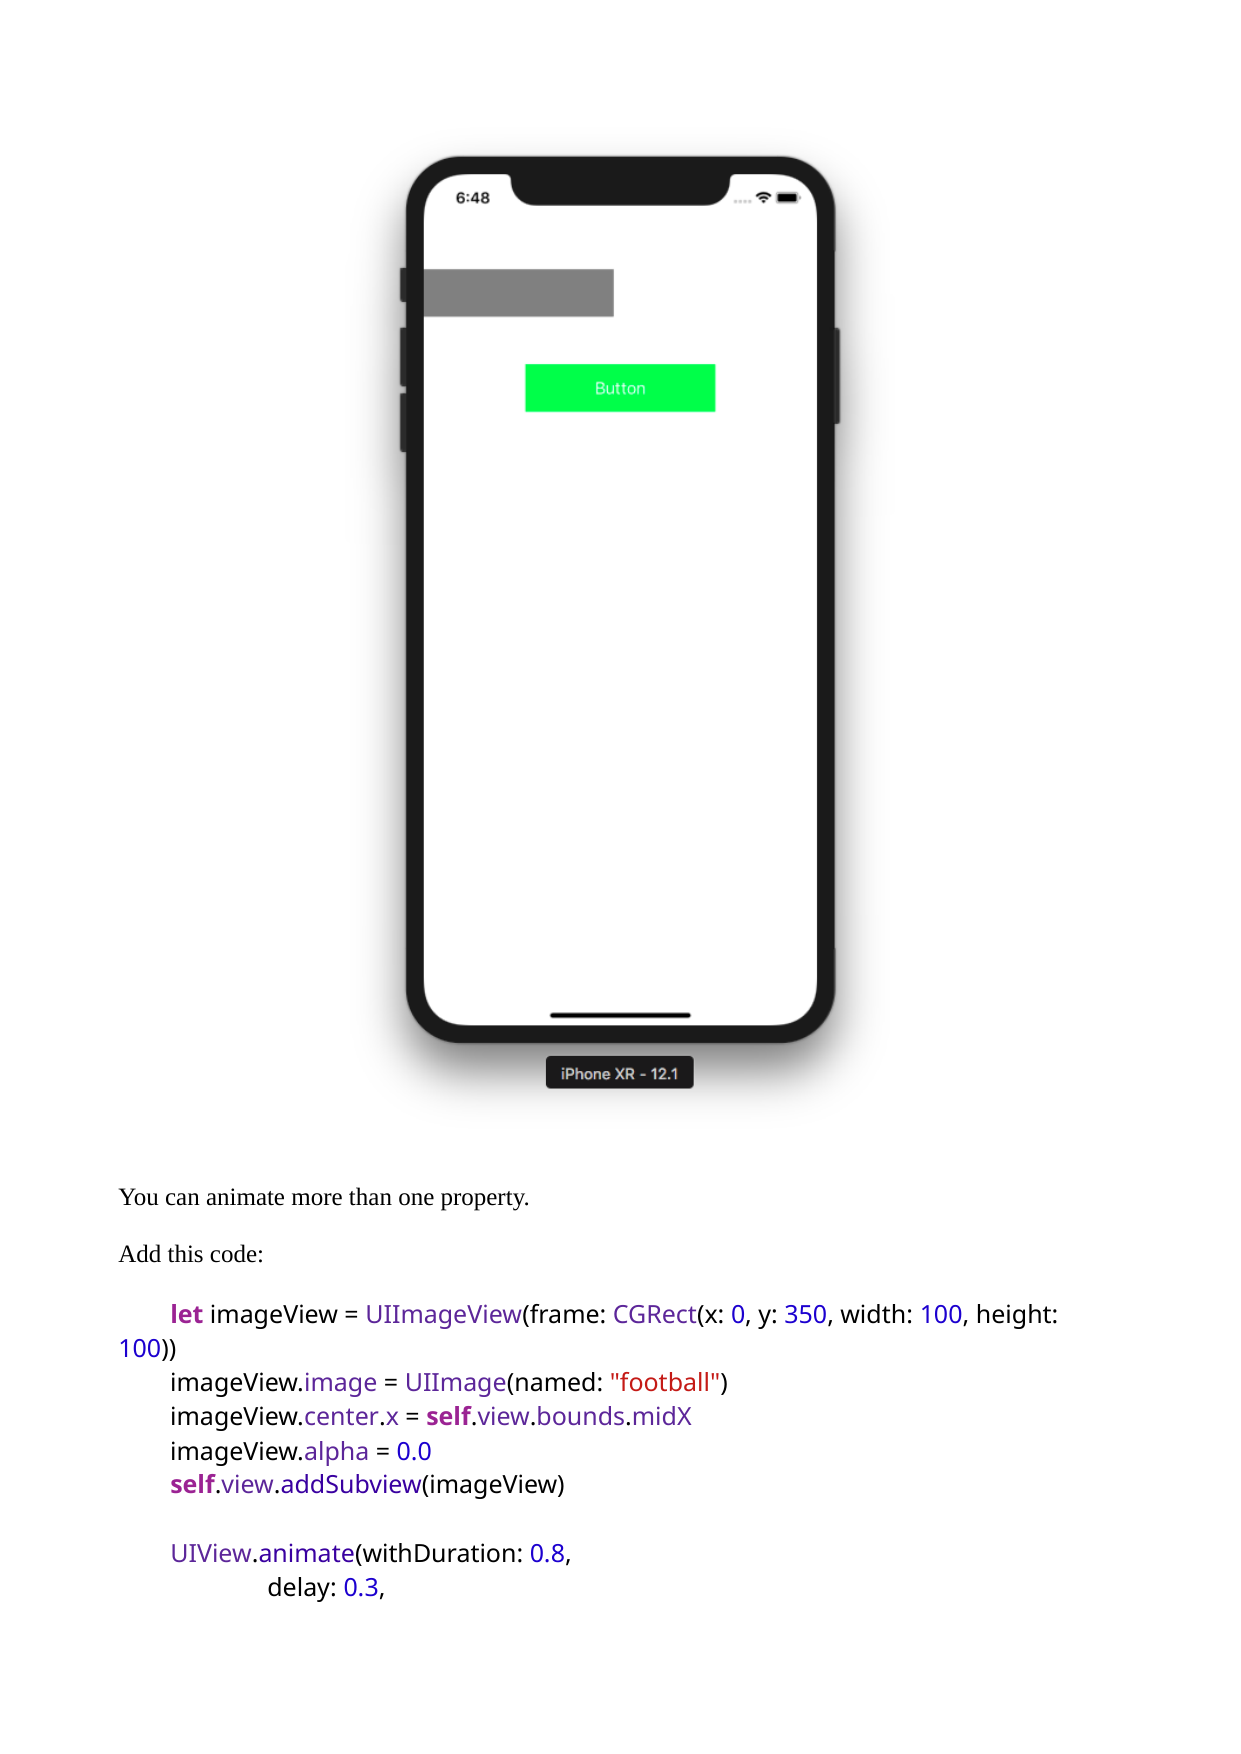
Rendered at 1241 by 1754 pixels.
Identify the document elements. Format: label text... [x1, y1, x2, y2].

text imageView.alpha = 0.0 [118, 1433, 1122, 1467]
text UIView.animate(withDuration: 0.8, [118, 1535, 1122, 1569]
picture [330, 118, 911, 1138]
text self.view.addSubview(imageView) [118, 1467, 1122, 1501]
text Add this code: [118, 1239, 1122, 1268]
text let imageView = UIImageView(frame: CGRect(x: 0, y: 350, width: 100, height: 100)) [118, 1297, 1122, 1365]
text imageView.center.x = self.view.bounds.midX [118, 1399, 1122, 1433]
text imageView.image = UIImage(named: "football") [118, 1365, 1122, 1399]
text You can animate more than one property. [118, 1182, 1122, 1211]
text delay: 0.3, [118, 1569, 1122, 1603]
